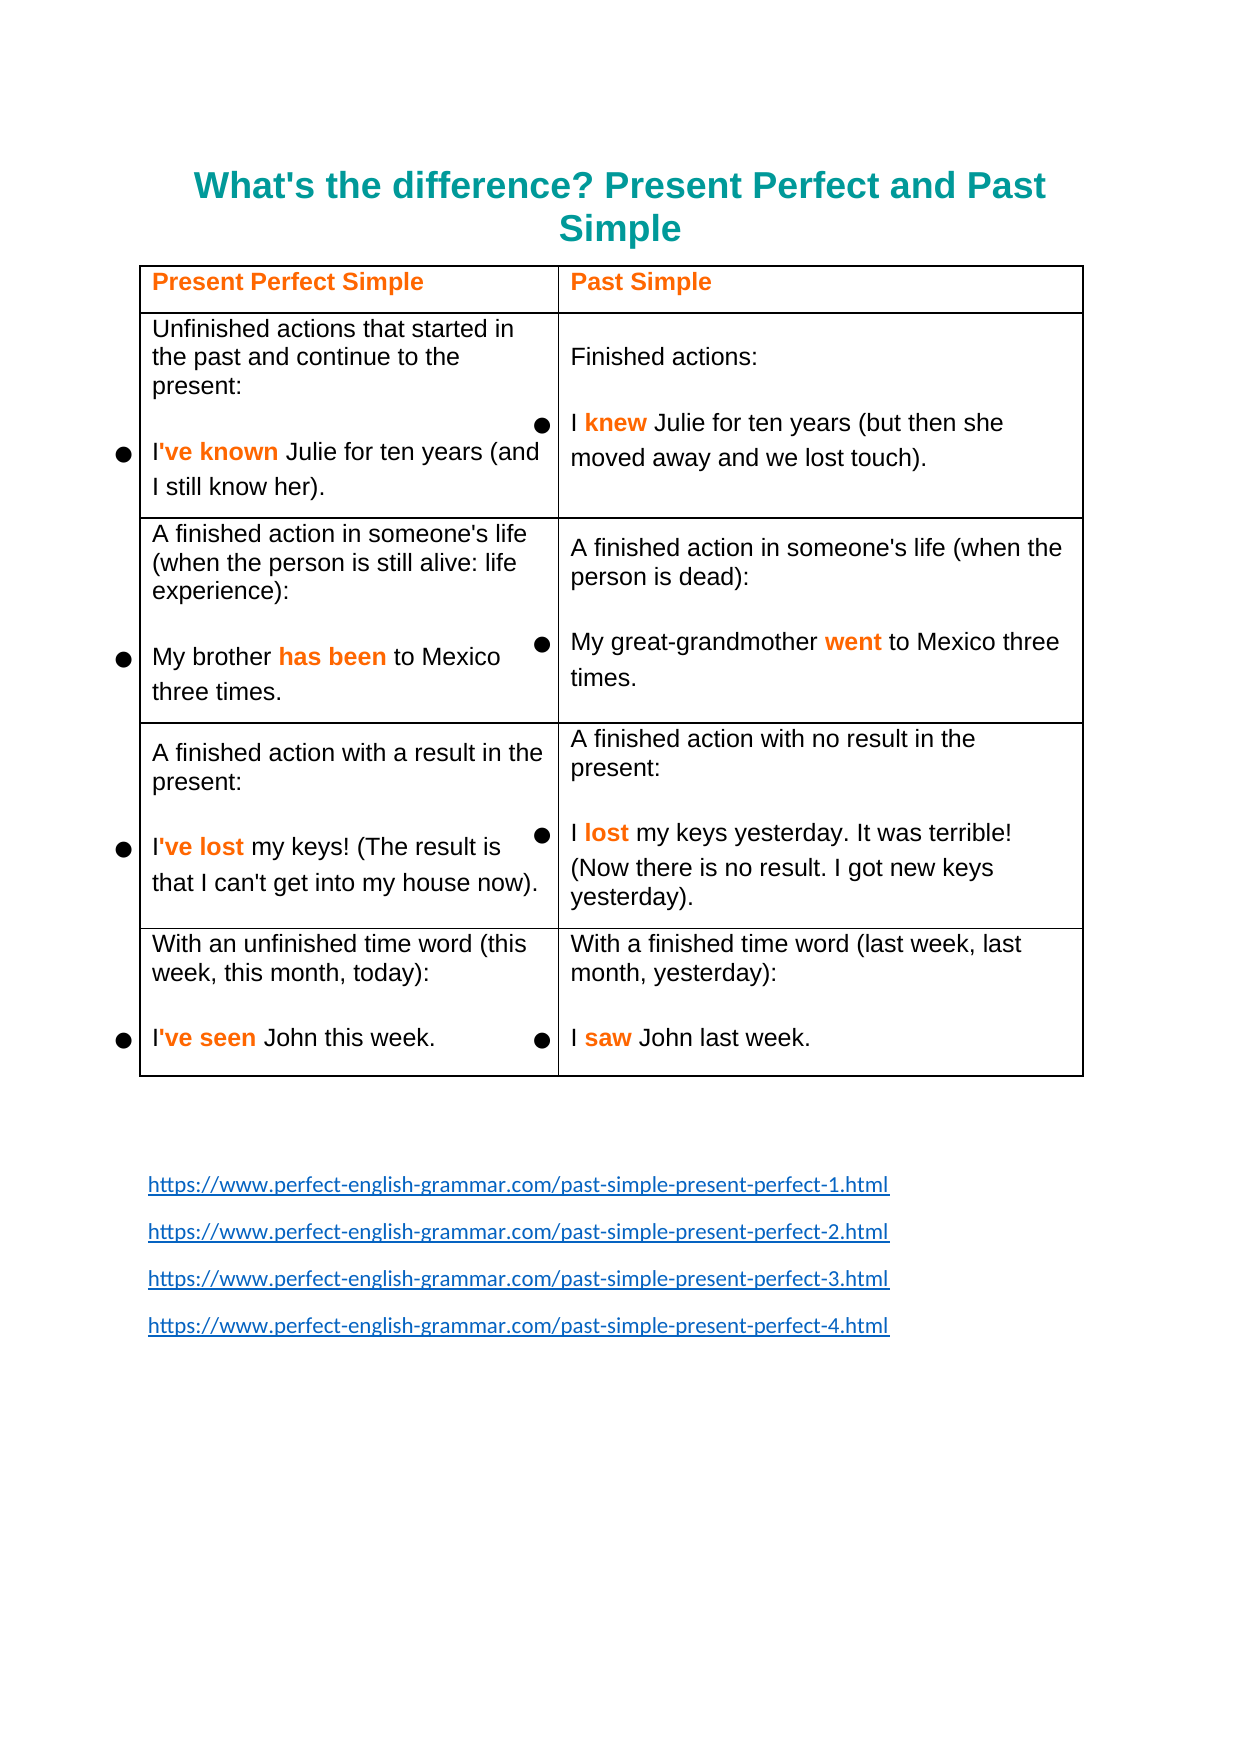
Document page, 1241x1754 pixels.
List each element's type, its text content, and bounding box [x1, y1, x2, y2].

table_cell A finished action in someone's life (when the person is still alive: life experience): My brother has been to Mexico three times. [141, 519, 558, 722]
text What's the difference? Present Perfect and Past Simple [163, 163, 1077, 249]
table_cell A finished action with no result in the present: I lost my keys yesterday. It was terrible! (Now there is no result. I got new keys yesterday). [559, 724, 1082, 927]
table_cell A finished action with a result in the present: I've lost my keys! (The result is that I can't get into my house now). [141, 724, 558, 927]
table_cell With an unfinished time word (this week, this month, today): I've seen John this week. [141, 929, 558, 1075]
text https://www.perfect-english-grammar.com/past-simple-present-perfect-4.html [148, 1311, 1093, 1339]
table_cell Finished actions: I knew Julie for ten years (but then she moved away and we lost touch). [559, 314, 1082, 517]
table_cell Unfinished actions that started in the past and continue to the present: I've known Julie for ten years (and I still know her). [141, 314, 558, 517]
table_header Present Perfect Simple [141, 267, 558, 312]
text https://www.perfect-english-grammar.com/past-simple-present-perfect-1.html [148, 1170, 1093, 1198]
table_cell With a finished time word (last week, last month, yesterday): I saw John last week. [559, 929, 1082, 1075]
table_cell A finished action in someone's life (when the person is dead): My great-grandmother went to Mexico three times. [559, 519, 1082, 722]
text https://www.perfect-english-grammar.com/past-simple-present-perfect-2.html [148, 1217, 1093, 1245]
table_header Past Simple [559, 267, 1082, 312]
text https://www.perfect-english-grammar.com/past-simple-present-perfect-3.html [148, 1264, 1093, 1292]
